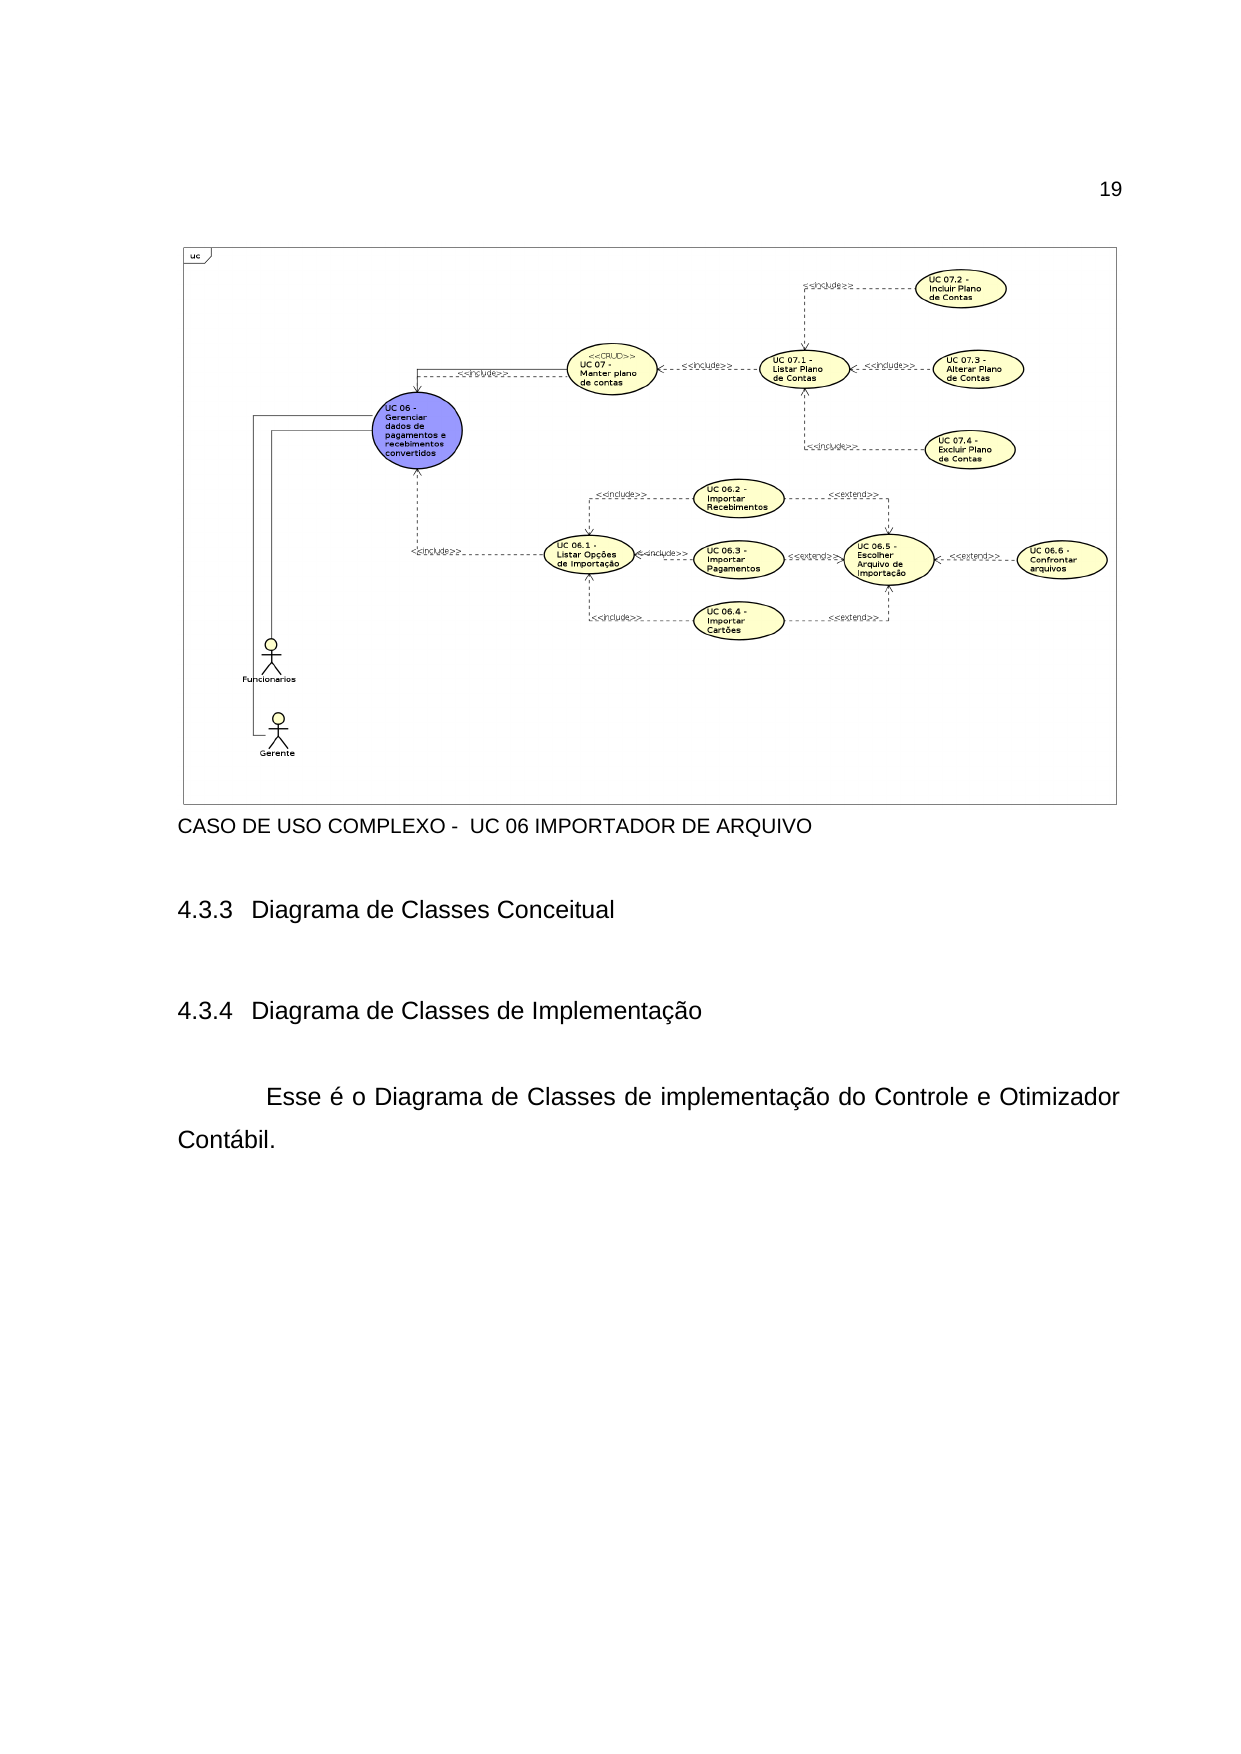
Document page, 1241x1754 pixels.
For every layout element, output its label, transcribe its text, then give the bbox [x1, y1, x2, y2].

text Esse é o Diagrama de Classes de implementação do Controle e Otimizador Contábil. [177, 1082, 1122, 1154]
text Caso de Uso Complexo - UC 06 Importador de Arquivo [177, 810, 1122, 838]
subtitle Diagrama de Classes de Implementação [177, 996, 1122, 1024]
picture [177, 241, 1123, 810]
subtitle Diagrama de Classes Conceitual [177, 895, 1122, 924]
